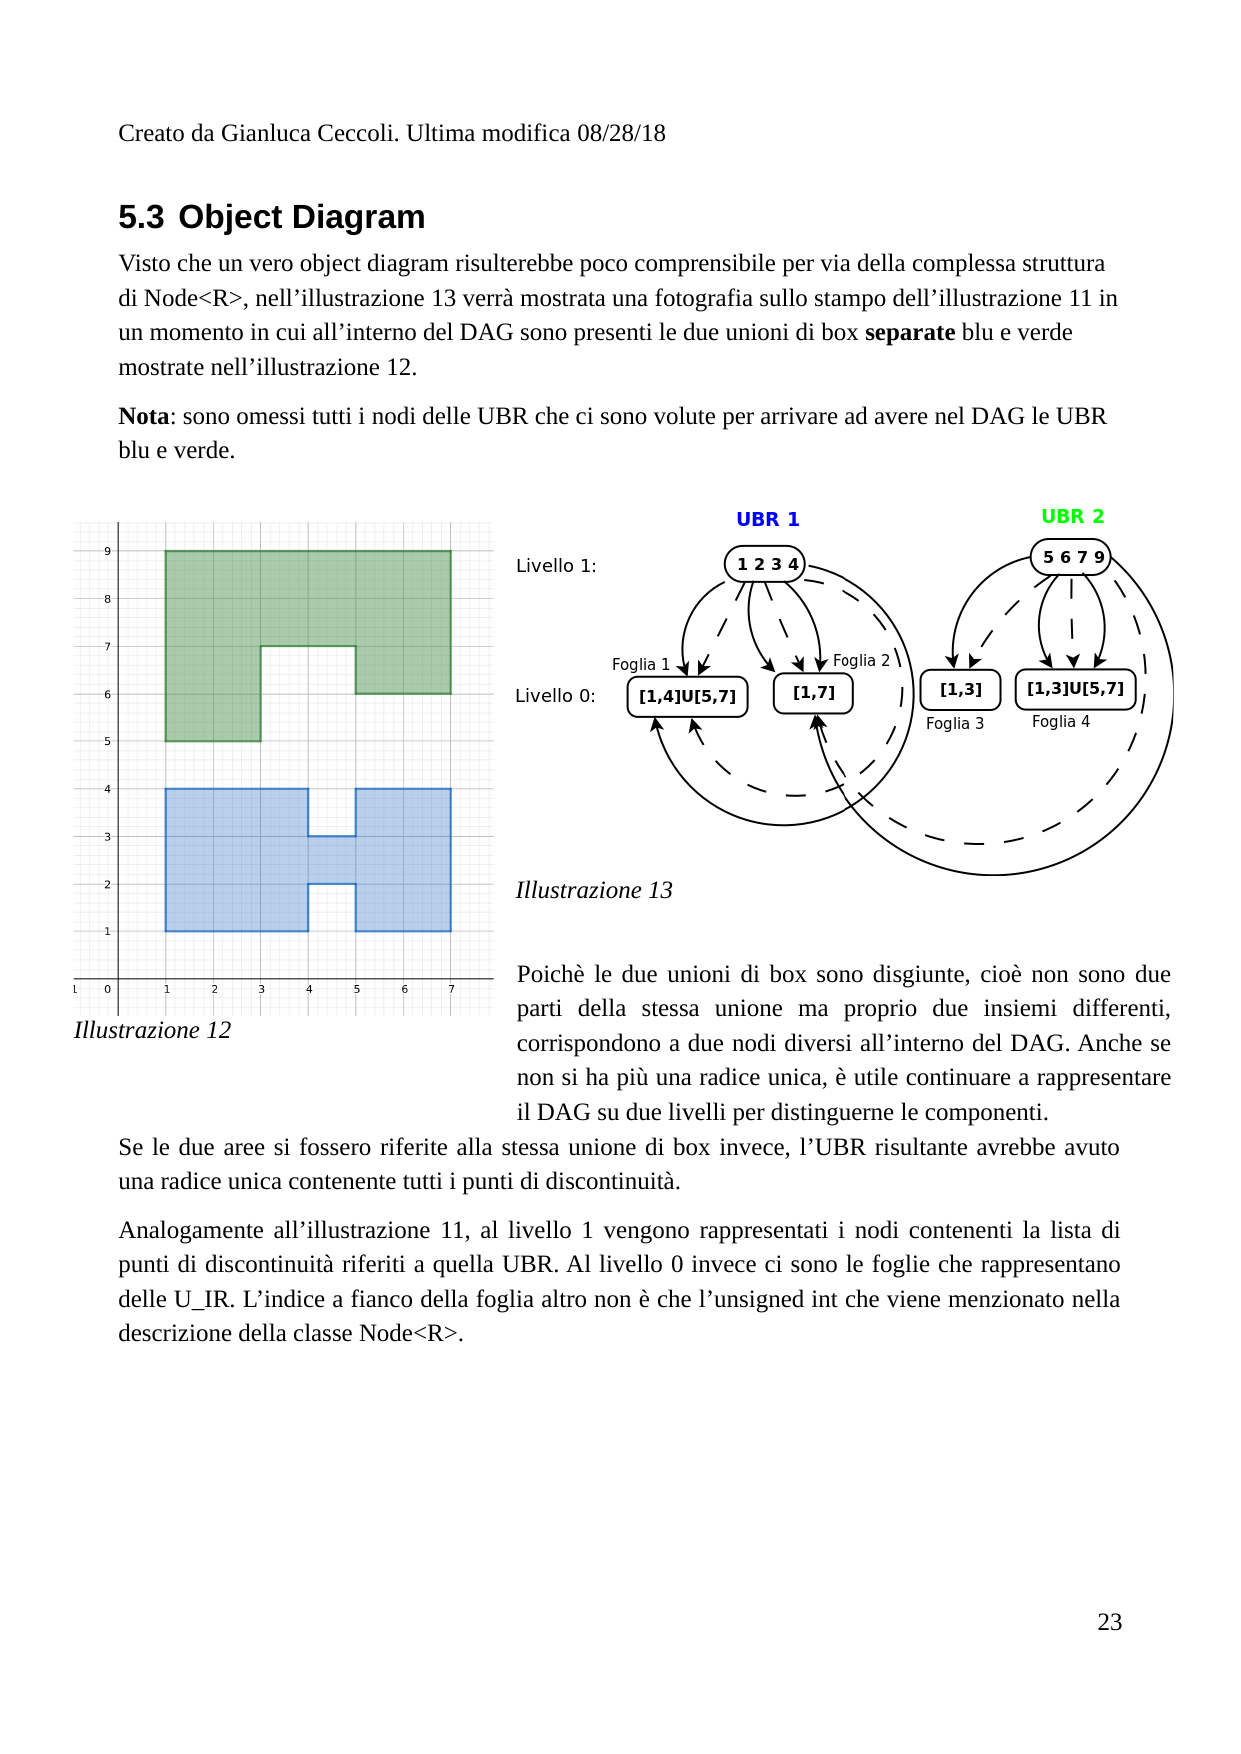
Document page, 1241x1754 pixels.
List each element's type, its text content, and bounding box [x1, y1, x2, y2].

text Se le due aree si fossero riferite alla stessa unione di box invece, l’UBR risultante avrebbe avuto una radice unica contenente tutti i punti di discontinuità. [118, 1132, 1122, 1195]
text Visto che un vero object diagram risulterebbe poco comprensibile per via della complessa struttura di Node<R>, nell’illustrazione 13 verrà mostrata una fotografia sullo stampo dell’illustrazione 11 in un momento in cui all’interno del DAG sono presenti le due unioni di box separate blu e verde mostrate nell’illustrazione 12. [118, 248, 1122, 381]
subtitle Object Diagram [118, 197, 1122, 236]
picture [515, 506, 1174, 876]
text Analogamente all’illustrazione 11, al livello 1 vengono rappresentati i nodi contenenti la lista di punti di discontinuità riferiti a quella UBR. Al livello 0 invece ci sono le foglie che rappresentano delle U_IR. L’indice a fianco della foglia altro non è che l’unsigned int che viene menzionato nella descrizione della classe Node<R>. [118, 1215, 1122, 1347]
text Nota: sono omessi tutti i nodi delle UBR che ci sono volute per arrivare ad avere nel DAG le UBR blu e verde. [118, 401, 1122, 464]
table_header [57, 485, 511, 1131]
table_header Poichè le due unioni di box sono disgiunte, cioè non sono due parti della stessa unione ma proprio due insiemi differenti, corrispondono a due nodi diversi all’interno del DAG. Anche se non si ha più una radice unica, è utile continuare a rappresentare il DAG su due livelli per distinguerne le componenti. [512, 485, 1178, 1131]
picture [73, 522, 143, 1016]
